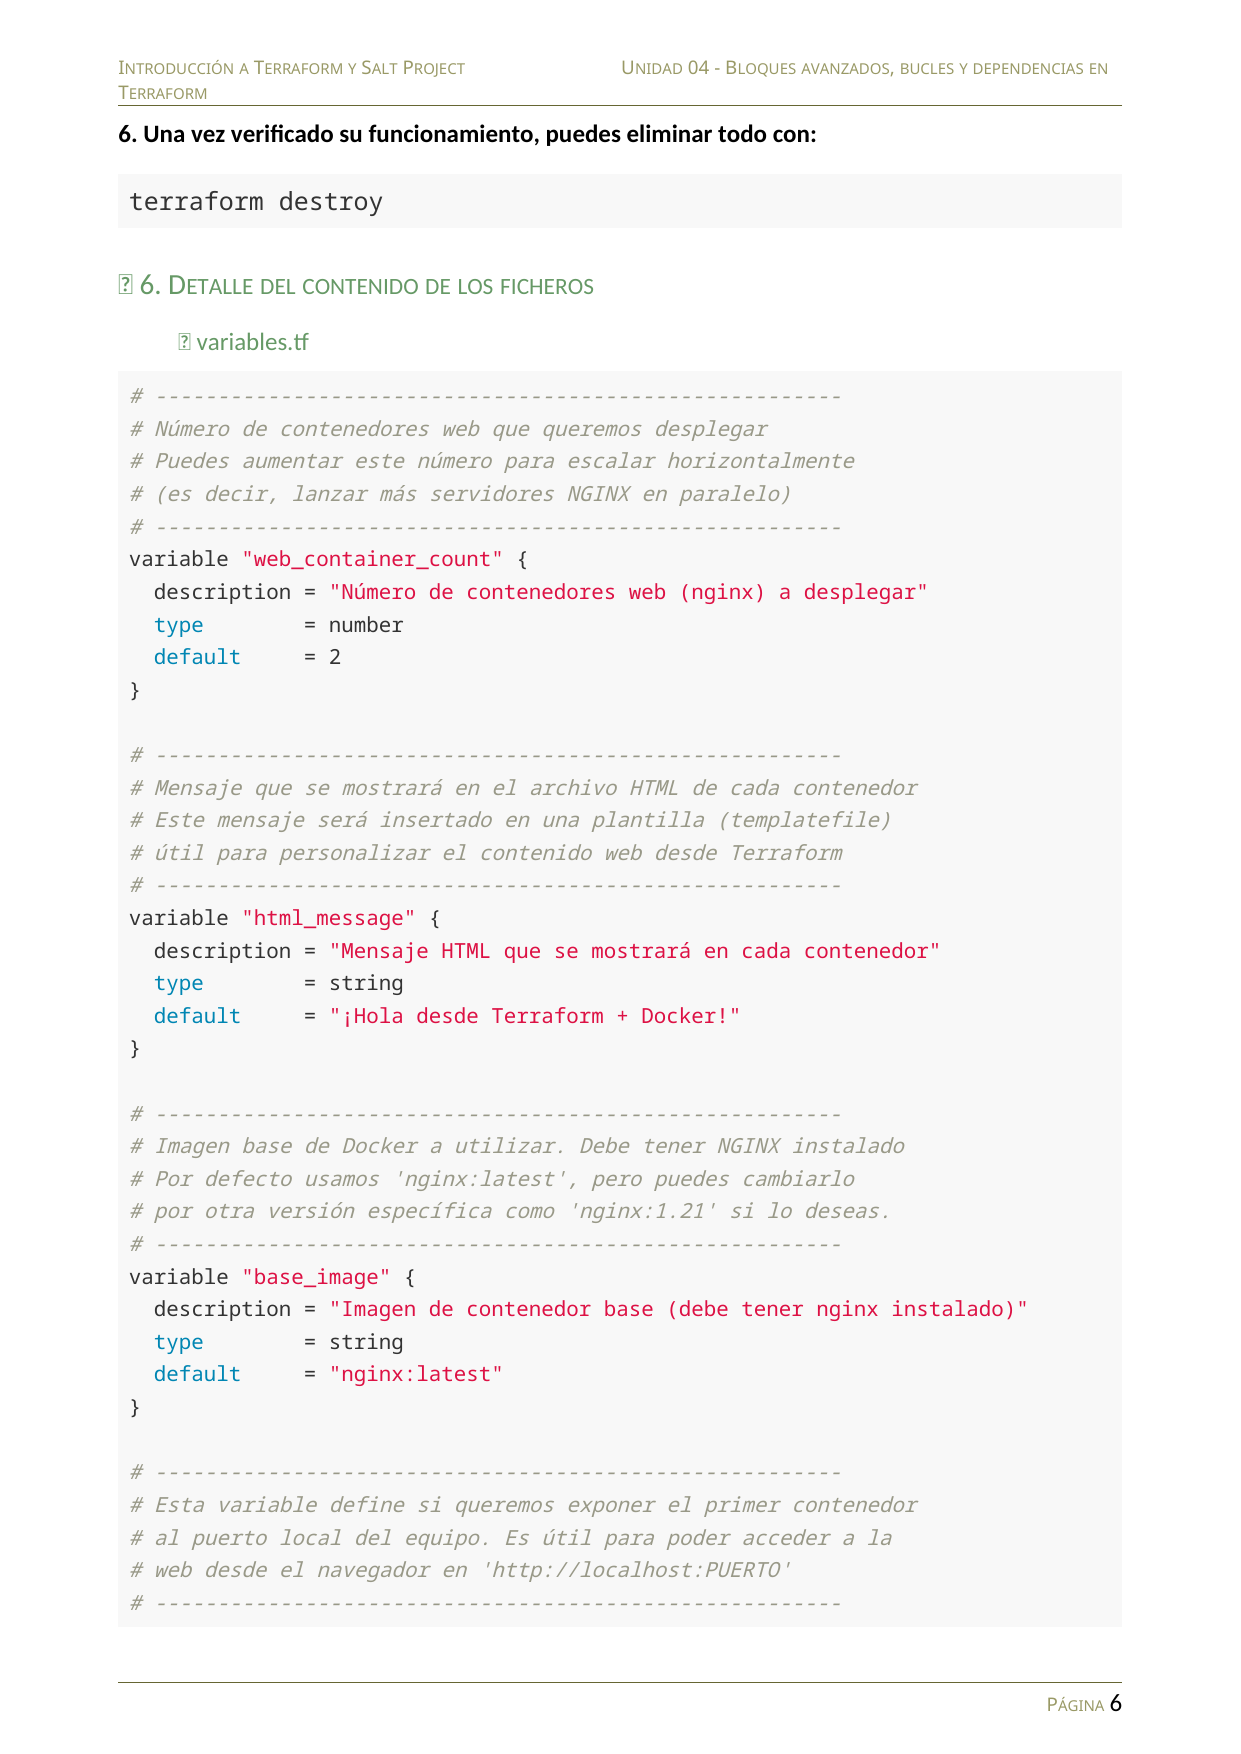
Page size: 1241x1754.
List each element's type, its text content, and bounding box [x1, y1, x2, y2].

subtitle 📄 6. Detalle del contenido de los ficheros [118, 266, 1122, 302]
subtitle 📄 variables.tf [178, 326, 1122, 356]
table_header terraform destroy [118, 174, 1122, 228]
text 6. Una vez verificado su funcionamiento, puedes eliminar todo con: [118, 118, 1122, 148]
table_header # ------------------------------------------------------- # Número de contenedores web que queremos desplegar # Puedes aumentar este número para escalar horizontalmente # (es decir, lanzar más servidores NGINX en paralelo) # ------------------------------------------------------- variable "web_container_count" { description = "Número de contenedores web (nginx) a desplegar" type = number default = 2 } # ------------------------------------------------------- # Mensaje que se mostrará en el archivo HTML de cada contenedor # Este mensaje será insertado en una plantilla (templatefile) # útil para personalizar el contenido web desde Terraform # ------------------------------------------------------- variable "html_message" { description = "Mensaje HTML que se mostrará en cada contenedor" type = string default = "¡Hola desde Terraform + Docker!" } # ------------------------------------------------------- # Imagen base de Docker a utilizar. Debe tener NGINX instalado # Por defecto usamos 'nginx:latest', pero puedes cambiarlo # por otra versión específica como 'nginx:1.21' si lo deseas. # ------------------------------------------------------- variable "base_image" { description = "Imagen de contenedor base (debe tener nginx instalado)" type = string default = "nginx:latest" } # ------------------------------------------------------- # Esta variable define si queremos exponer el primer contenedor # al puerto local del equipo. Es útil para poder acceder a la # web desde el navegador en 'http://localhost:PUERTO' # [118, 371, 1122, 1627]
